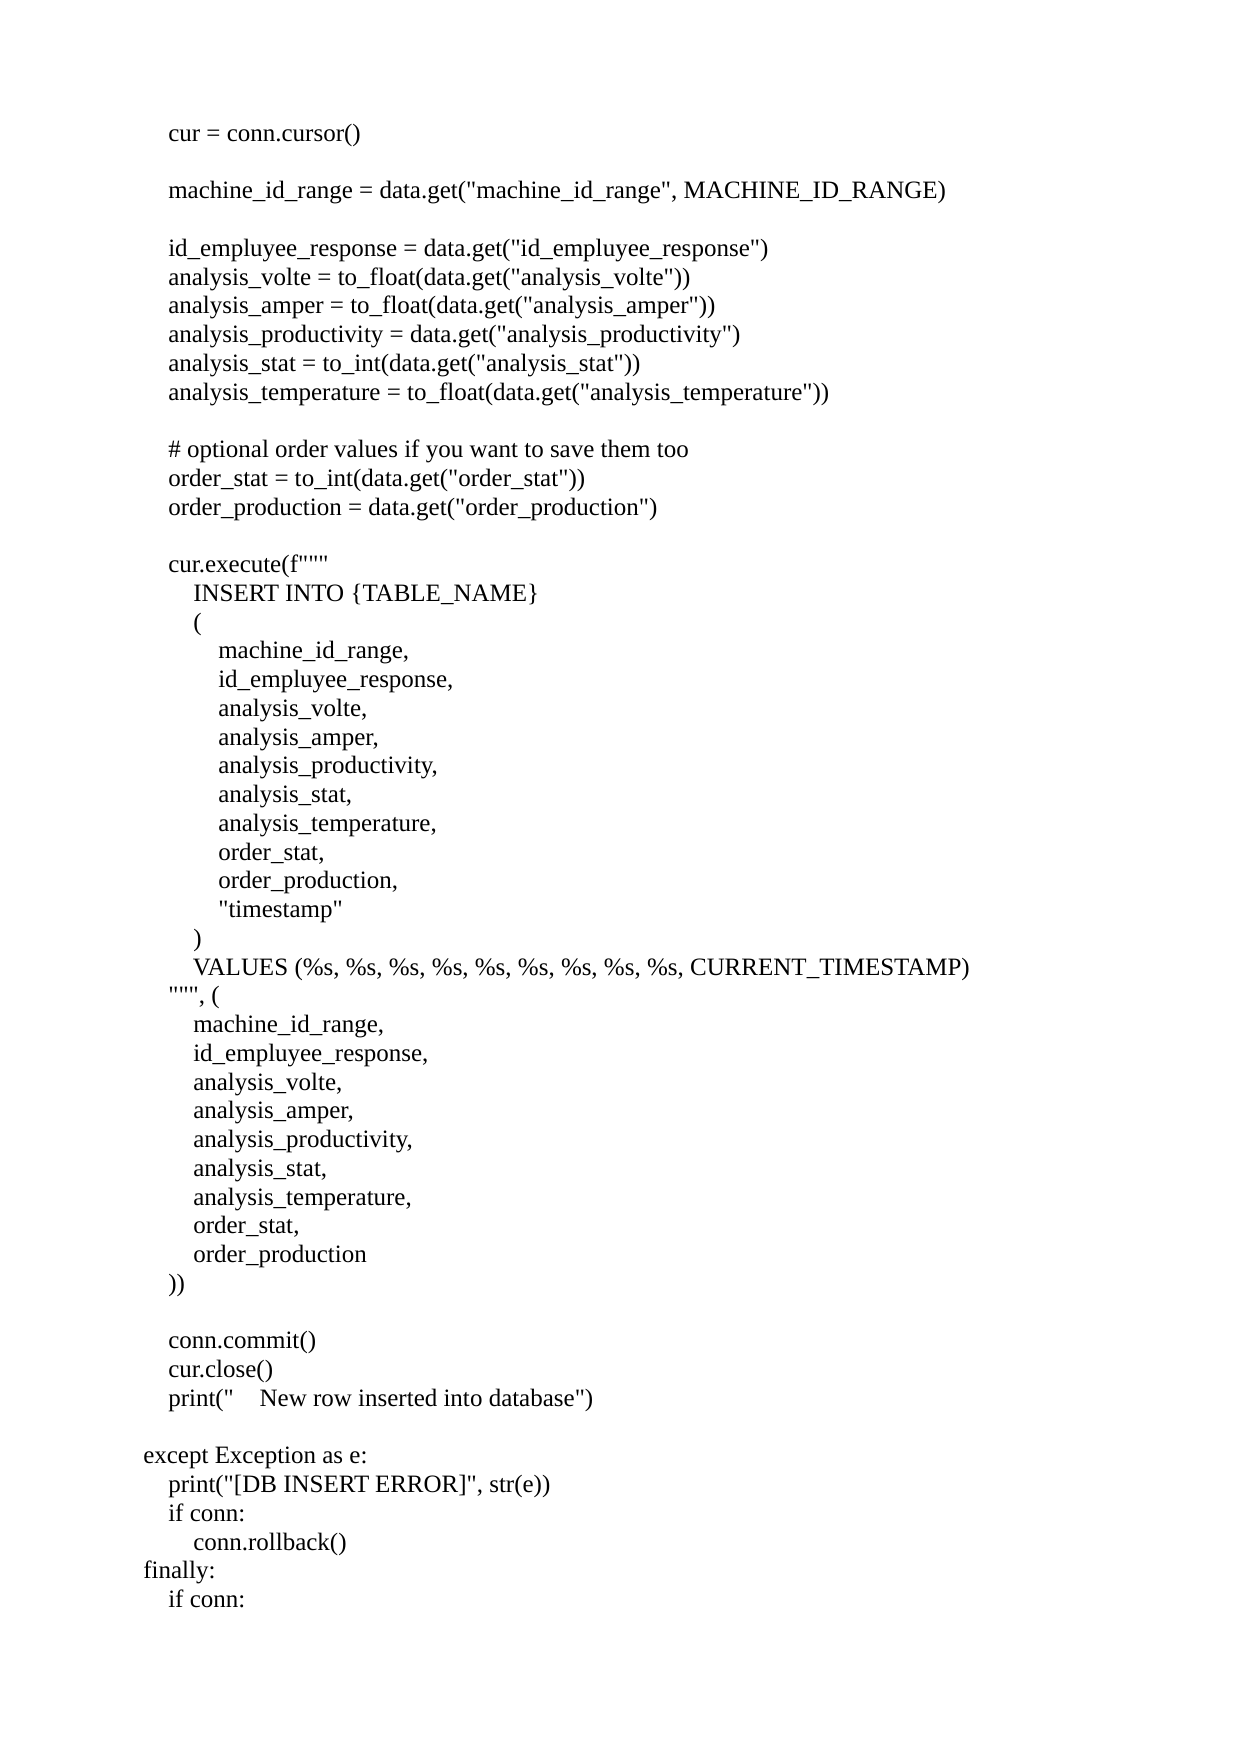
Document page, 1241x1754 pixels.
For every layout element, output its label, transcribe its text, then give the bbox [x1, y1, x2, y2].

text analysis_stat, [118, 779, 1122, 808]
text print("[DB INSERT ERROR]", str(e)) [118, 1469, 1122, 1498]
text order_stat, [118, 837, 1122, 866]
text )) [118, 1268, 1122, 1297]
text # optional order values if you want to save them too [118, 434, 1122, 463]
text analysis_temperature = to_float(data.get("analysis_temperature")) [118, 377, 1122, 406]
text order_production [118, 1239, 1122, 1268]
text order_production = data.get("order_production") [118, 492, 1122, 521]
text conn.commit() [118, 1326, 1122, 1354]
text analysis_productivity, [118, 1124, 1122, 1153]
text analysis_temperature, [118, 1182, 1122, 1211]
text machine_id_range, [118, 1009, 1122, 1038]
text ) [118, 923, 1122, 952]
text id_empluyee_response, [118, 664, 1122, 693]
text analysis_productivity = data.get("analysis_productivity") [118, 319, 1122, 348]
text except Exception as e: [118, 1441, 1122, 1469]
text analysis_volte = to_float(data.get("analysis_volte")) [118, 262, 1122, 291]
text analysis_stat, [118, 1153, 1122, 1182]
text analysis_amper = to_float(data.get("analysis_amper")) [118, 291, 1122, 319]
text INSERT INTO {TABLE_NAME} [118, 578, 1122, 607]
text "timestamp" [118, 894, 1122, 923]
text VALUES (%s, %s, %s, %s, %s, %s, %s, %s, %s, CURRENT_TIMESTAMP) [118, 952, 1122, 981]
text conn.rollback() [118, 1527, 1122, 1556]
text finally: [118, 1556, 1122, 1584]
text cur.execute(f""" [118, 549, 1122, 578]
text ( [118, 607, 1122, 636]
text analysis_amper, [118, 722, 1122, 751]
text id_empluyee_response = data.get("id_empluyee_response") [118, 233, 1122, 262]
text print("✅ New row inserted into database") [118, 1383, 1122, 1412]
text order_stat, [118, 1211, 1122, 1239]
text analysis_volte, [118, 1067, 1122, 1096]
text cur.close() [118, 1354, 1122, 1383]
text machine_id_range = data.get("machine_id_range", MACHINE_ID_RANGE) [118, 176, 1122, 204]
text cur = conn.cursor() [118, 118, 1122, 147]
text analysis_productivity, [118, 751, 1122, 779]
text order_stat = to_int(data.get("order_stat")) [118, 463, 1122, 492]
text analysis_volte, [118, 693, 1122, 722]
text if conn: [118, 1584, 1122, 1613]
text id_empluyee_response, [118, 1038, 1122, 1067]
text machine_id_range, [118, 636, 1122, 664]
text analysis_temperature, [118, 808, 1122, 837]
text analysis_stat = to_int(data.get("analysis_stat")) [118, 348, 1122, 377]
text """, ( [118, 981, 1122, 1009]
text if conn: [118, 1498, 1122, 1527]
text order_production, [118, 866, 1122, 894]
text analysis_amper, [118, 1096, 1122, 1124]
